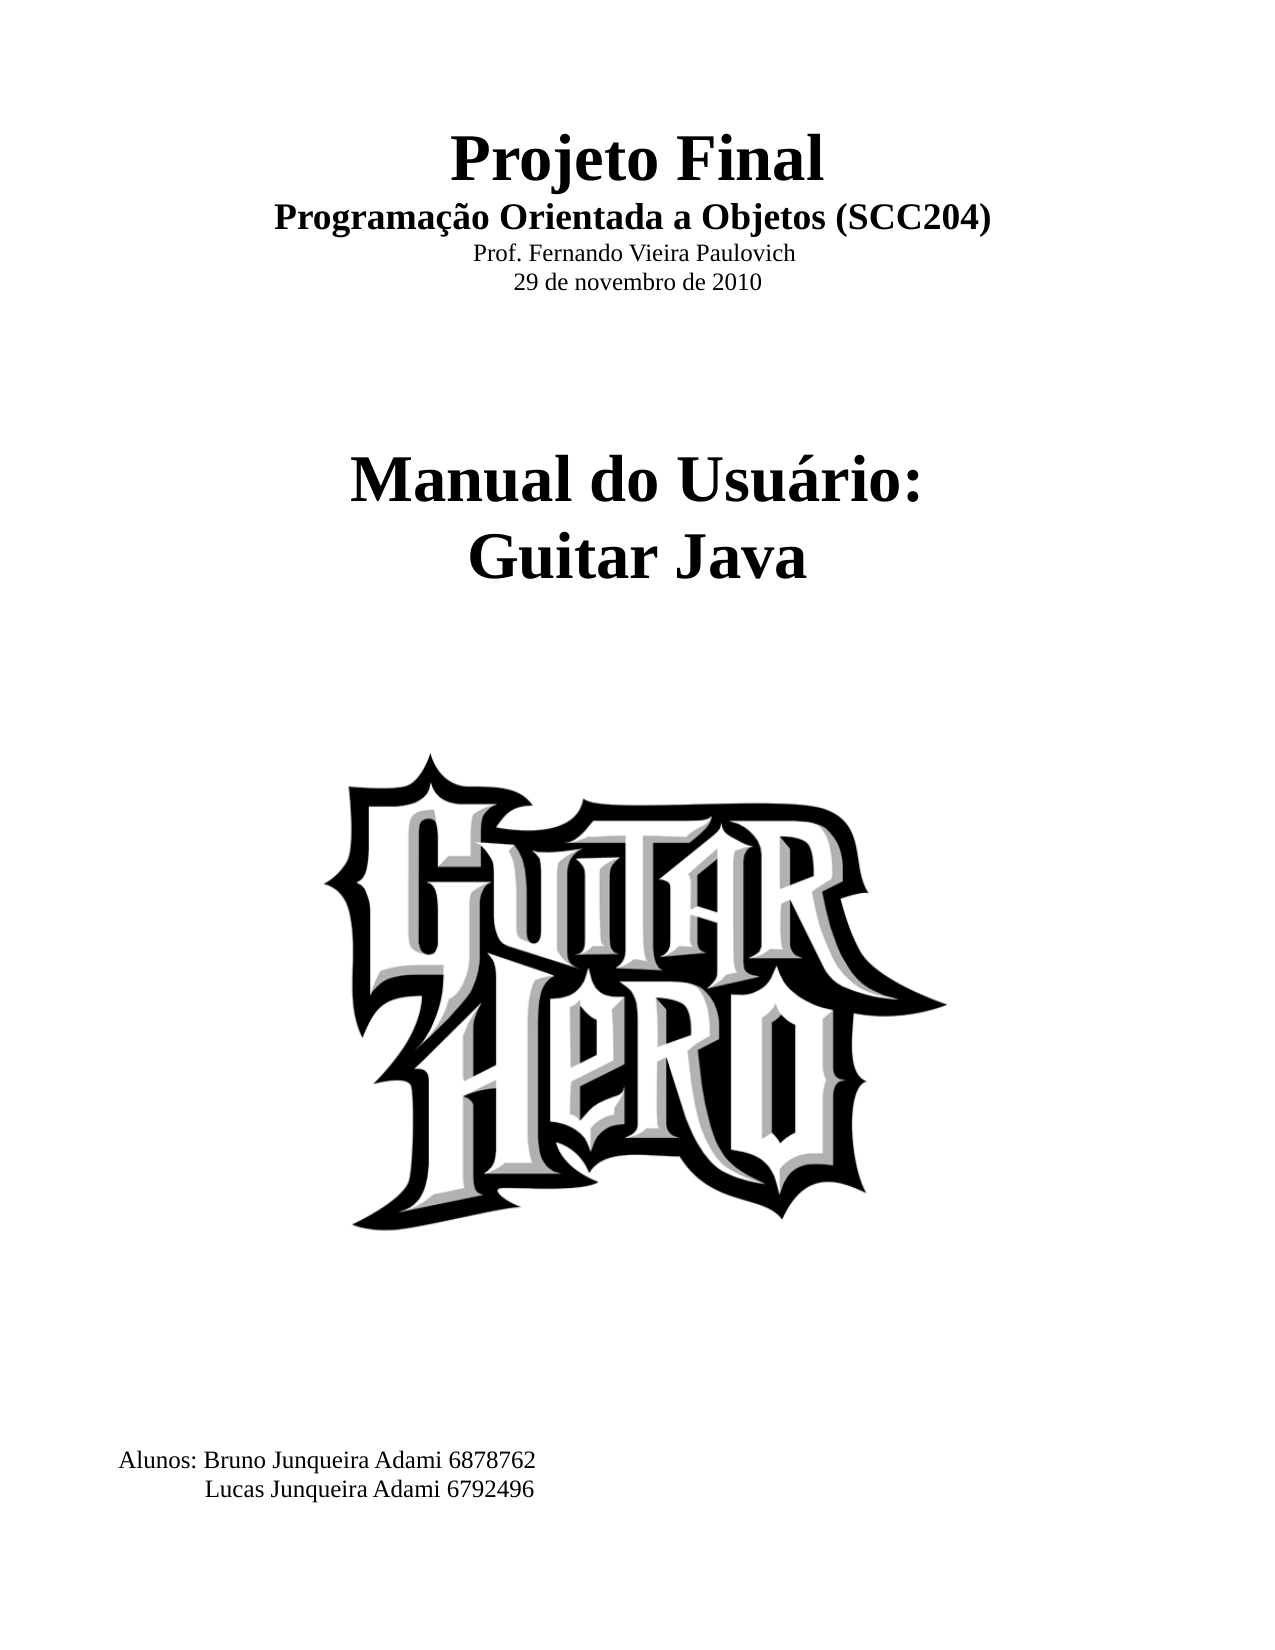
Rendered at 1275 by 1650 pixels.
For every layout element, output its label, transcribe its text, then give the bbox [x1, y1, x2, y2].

text Guitar Java [118, 516, 1157, 592]
text Prof. Fernando Vieira Paulovich [118, 238, 1157, 267]
picture [312, 745, 963, 1236]
text Projeto Final [118, 118, 1157, 195]
text Programação Orientada a Objetos (SCC204) [118, 195, 1157, 238]
text Manual do Usuário: [118, 439, 1157, 516]
text 29 de novembro de 2010 [118, 267, 1157, 295]
text Lucas Junqueira Adami 6792496 [118, 1474, 1157, 1503]
text Alunos: Bruno Junqueira Adami 6878762 [118, 1445, 1157, 1474]
